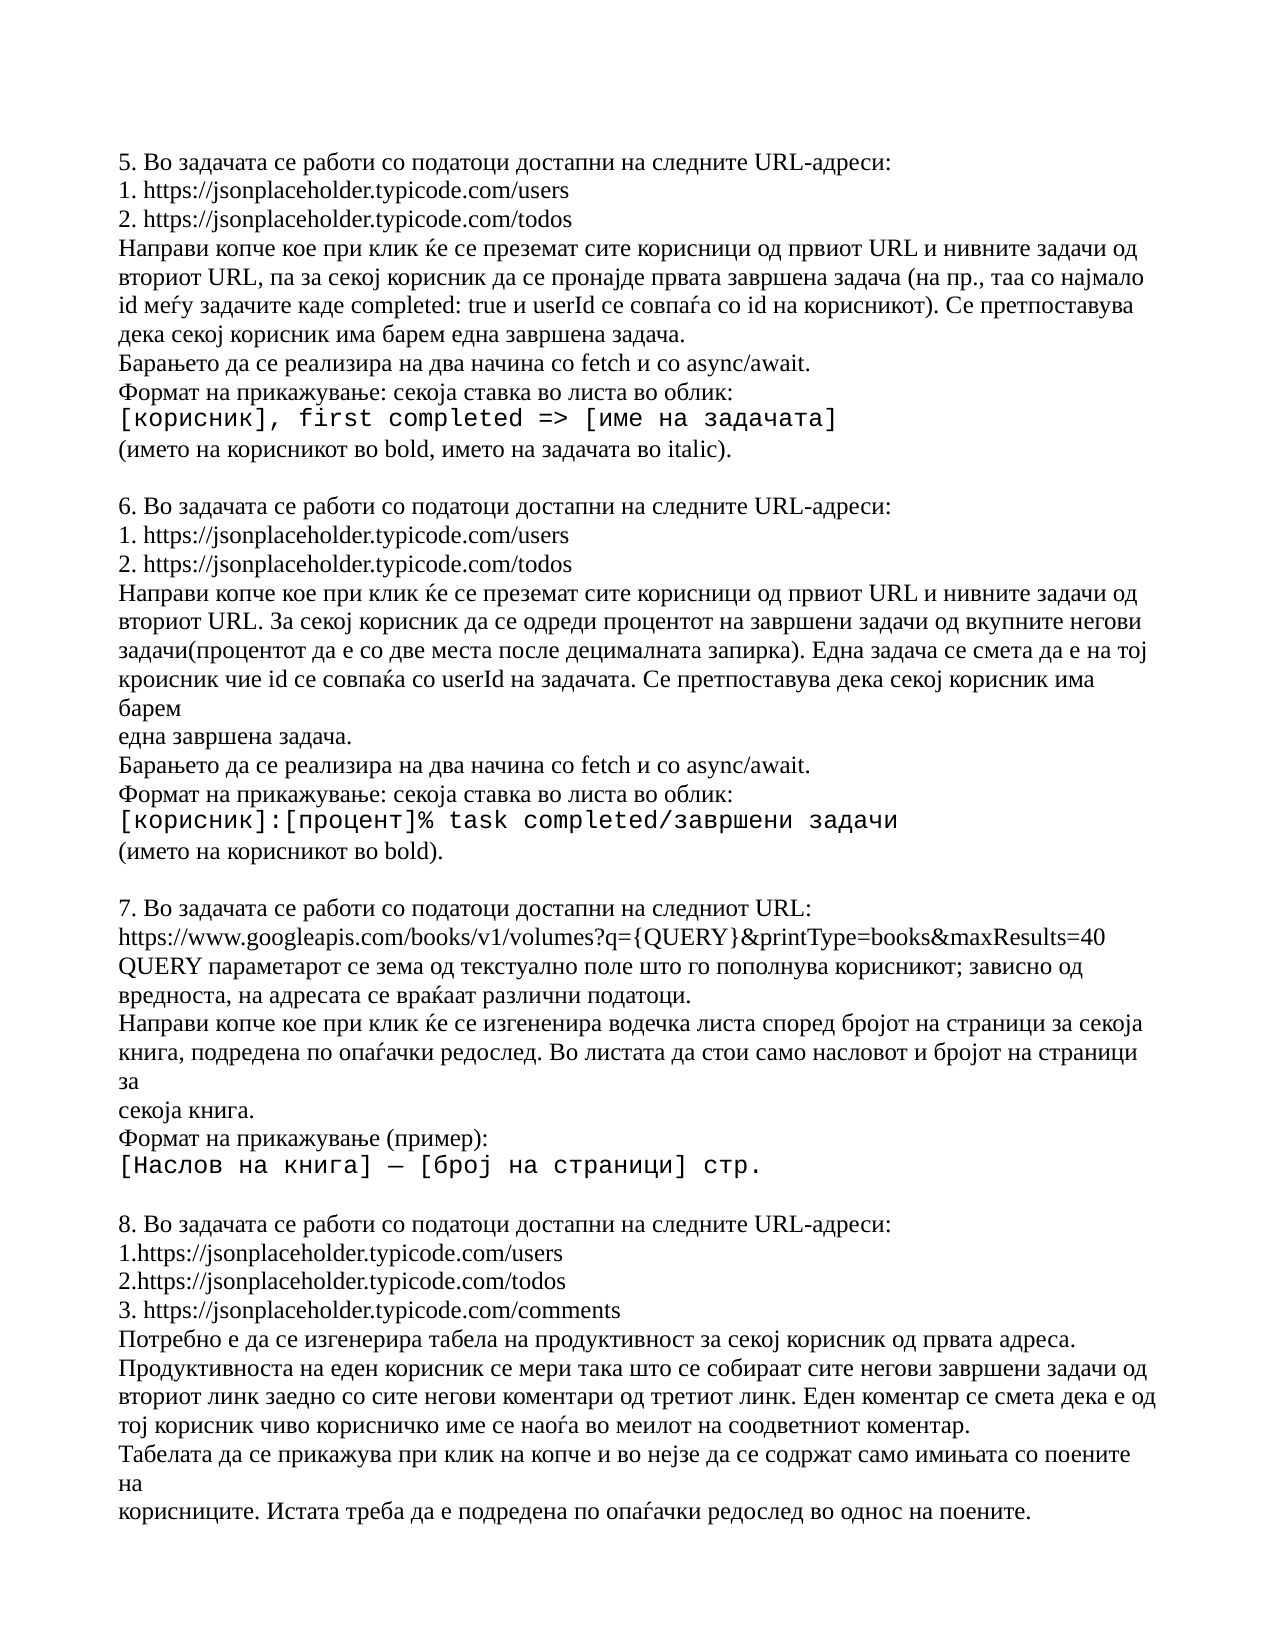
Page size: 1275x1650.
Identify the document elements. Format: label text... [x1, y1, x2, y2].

text [Наслов на книга] — [број на страници] стр. [118, 1152, 1157, 1181]
text 7. Во задачата се работи со податоци достапни на следниот URL: [118, 893, 1157, 922]
text Формат на прикажување: секоја ставка во листа во облик: [118, 377, 1157, 406]
text Продуктивноста на еден корисник се мери така што се собираат сите негови завршени задачи од [118, 1353, 1157, 1381]
text Потребно е да се изгенерира табела на продуктивност за секој корисник од првата адреса. [118, 1324, 1157, 1353]
text книга, подредена по опаѓачки редослед. Во листата да стои само насловот и бројот на страници за [118, 1037, 1157, 1095]
text 5. Во задачата се работи со податоци достапни на следните URL-адреси: [118, 147, 1157, 176]
text секоја книга. [118, 1095, 1157, 1123]
text 1. https://jsonplaceholder.typicode.com/users [118, 176, 1157, 204]
text Направи копче кое при клик ќе се изгененира водечка листа според бројот на страници за секоја [118, 1008, 1157, 1037]
text корисниците. Истата треба да е подредена по опаѓачки редослед во однос на поените. [118, 1496, 1157, 1525]
text 3. https://jsonplaceholder.typicode.com/comments [118, 1295, 1157, 1324]
text 2. https://jsonplaceholder.typicode.com/todos [118, 549, 1157, 578]
text QUERY параметарот се зема од текстуално поле што го пополнува корисникот; зависно од [118, 951, 1157, 980]
text задачи(процентот да е со две места после децималната запирка). Една задача се смета да е на тој [118, 635, 1157, 664]
text вториот URL, па за секој корисник да се пронајде првата завршена задача (на пр., таа со најмало id меѓу задачите каде completed: true и userId се совпаѓа со id на корисникот). Се претпоставува дека секој корисник има барем една завршена задача. [118, 262, 1157, 348]
text (името на корисникот во bold, името на задачата во italic). [118, 434, 1157, 463]
text [корисник]:[процент]% task completed/завршени задачи [118, 808, 1157, 836]
text Табелата да се прикажува при клик на копче и во нејзе да се содржат само имињата со поените на [118, 1439, 1157, 1496]
text 2.https://jsonplaceholder.typicode.com/todos [118, 1266, 1157, 1295]
text https://www.googleapis.com/books/v1/volumes?q={QUERY}&printType=books&maxResults=40 [118, 922, 1157, 951]
text Формат на прикажување (пример): [118, 1123, 1157, 1152]
text вредноста, на адресата се враќаат различни податоци. [118, 980, 1157, 1008]
text 6. Во задачата се работи со податоци достапни на следните URL-адреси: [118, 491, 1157, 520]
text вториот URL. За секој корисник да се одреди процентот на завршени задачи од вкупните негови [118, 606, 1157, 635]
text Барањето да се реализира на два начина со fetch и со async/await. [118, 750, 1157, 779]
text [корисник], first completed => [име на задачата] [118, 406, 1157, 434]
text Направи копче кое при клик ќе се преземат сите корисници од првиот URL и нивните задачи од [118, 578, 1157, 606]
text (името на корисникот во bold). [118, 836, 1157, 865]
text Направи копче кое при клик ќе се преземат сите корисници од првиот URL и нивните задачи од [118, 233, 1157, 262]
text 1. https://jsonplaceholder.typicode.com/users [118, 520, 1157, 549]
text Барањето да се реализира на два начина со fetch и со async/await. [118, 348, 1157, 377]
text тој корисник чиво корисничко име се наоѓа во меилот на соодветниот коментар. [118, 1410, 1157, 1439]
text 1.https://jsonplaceholder.typicode.com/users [118, 1238, 1157, 1266]
text една завршена задача. [118, 721, 1157, 750]
text кроисник чие id се совпаќа со userId на задачата. Се претпоставува дека секој корисник има барем [118, 664, 1157, 721]
text 2. https://jsonplaceholder.typicode.com/todos [118, 204, 1157, 233]
text Формат на прикажување: секоја ставка во листа во облик: [118, 779, 1157, 808]
text 8. Во задачата се работи со податоци достапни на следните URL-адреси: [118, 1209, 1157, 1238]
text вториот линк заедно со сите негови коментари од третиот линк. Еден коментар се смета дека е од [118, 1381, 1157, 1410]
